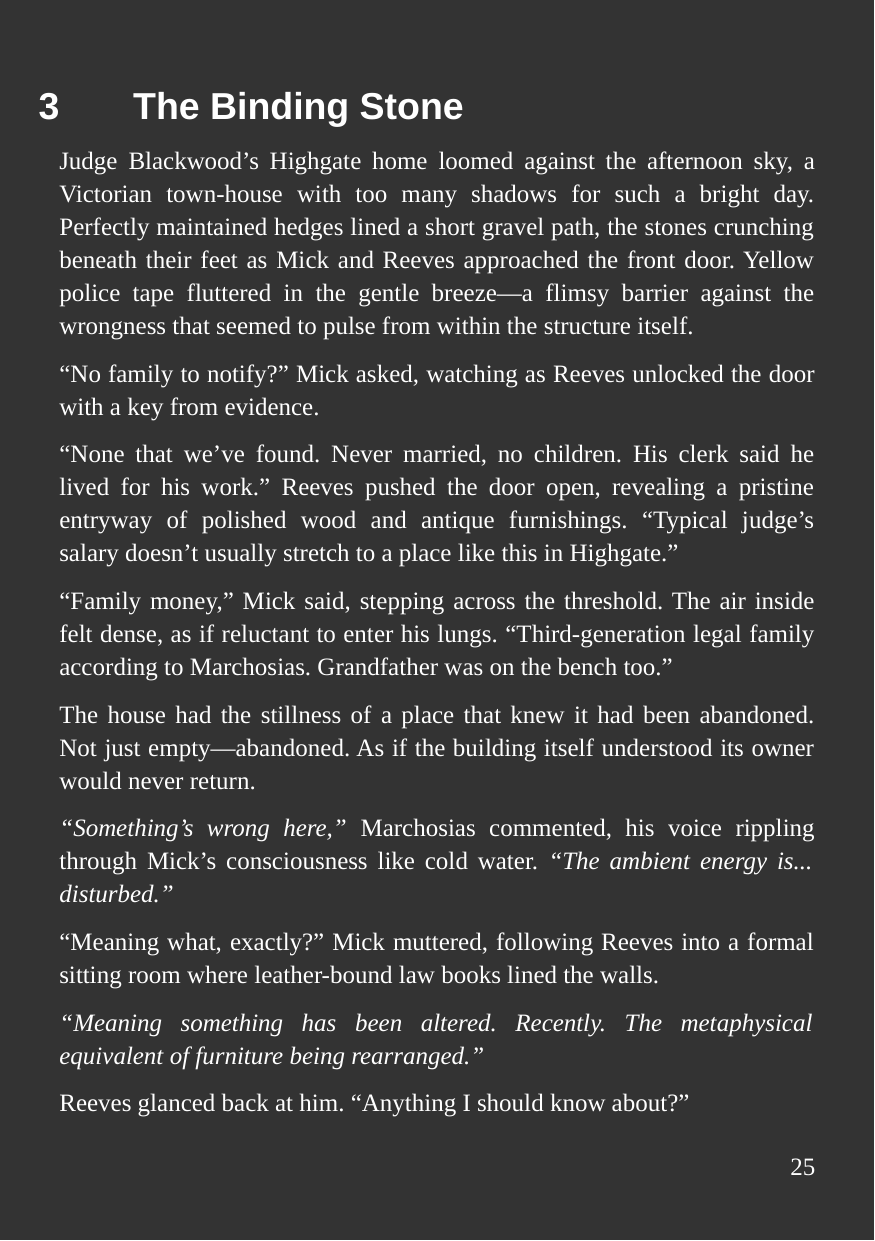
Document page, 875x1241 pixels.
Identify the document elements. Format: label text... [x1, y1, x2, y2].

text Judge Blackwood’s Highgate home loomed against the afternoon sky, a Victorian town-house with too many shadows for such a bright day. Perfectly maintained hedges lined a short gravel path, the stones crunching beneath their feet as Mick and Reeves approached the front door. Yellow police tape fluttered in the gentle breeze—a flimsy barrier against the wrongness that seemed to pulse from within the structure itself. [59, 146, 815, 340]
text “None that we’ve found. Never married, no children. His clerk said he lived for his work.” Reeves pushed the door open, revealing a pristine entryway of polished wood and antique furnishings. “Typical judge’s salary doesn’t usually stretch to a place like this in Highgate.” [59, 439, 815, 567]
text “Meaning something has been altered. Recently. The metaphysical equivalent of furniture being rearranged.” [59, 1008, 815, 1069]
text “Meaning what, exactly?” Mick muttered, following Reeves into a formal sitting room where leather-bound law books lined the walls. [59, 927, 815, 989]
text “No family to notify?” Mick asked, watching as Reeves unlocked the door with a key from evidence. [59, 359, 815, 421]
text “Something’s wrong here,” Marchosias commented, his voice rippling through Mick’s consciousness like cold water. “The ambient energy is... disturbed.” [59, 813, 815, 908]
subtitle The Binding Stone [59, 84, 815, 127]
text Reeves glanced back at him. “Anything I should know about?” [59, 1088, 815, 1117]
text “Family money,” Mick said, stepping across the threshold. The air inside felt dense, as if reluctant to enter his lungs. “Third-generation legal family according to Marchosias. Grandfather was on the bench too.” [59, 586, 815, 681]
text The house had the stillness of a place that knew it had been abandoned. Not just empty—abandoned. As if the building itself understood its owner would never return. [59, 700, 815, 794]
